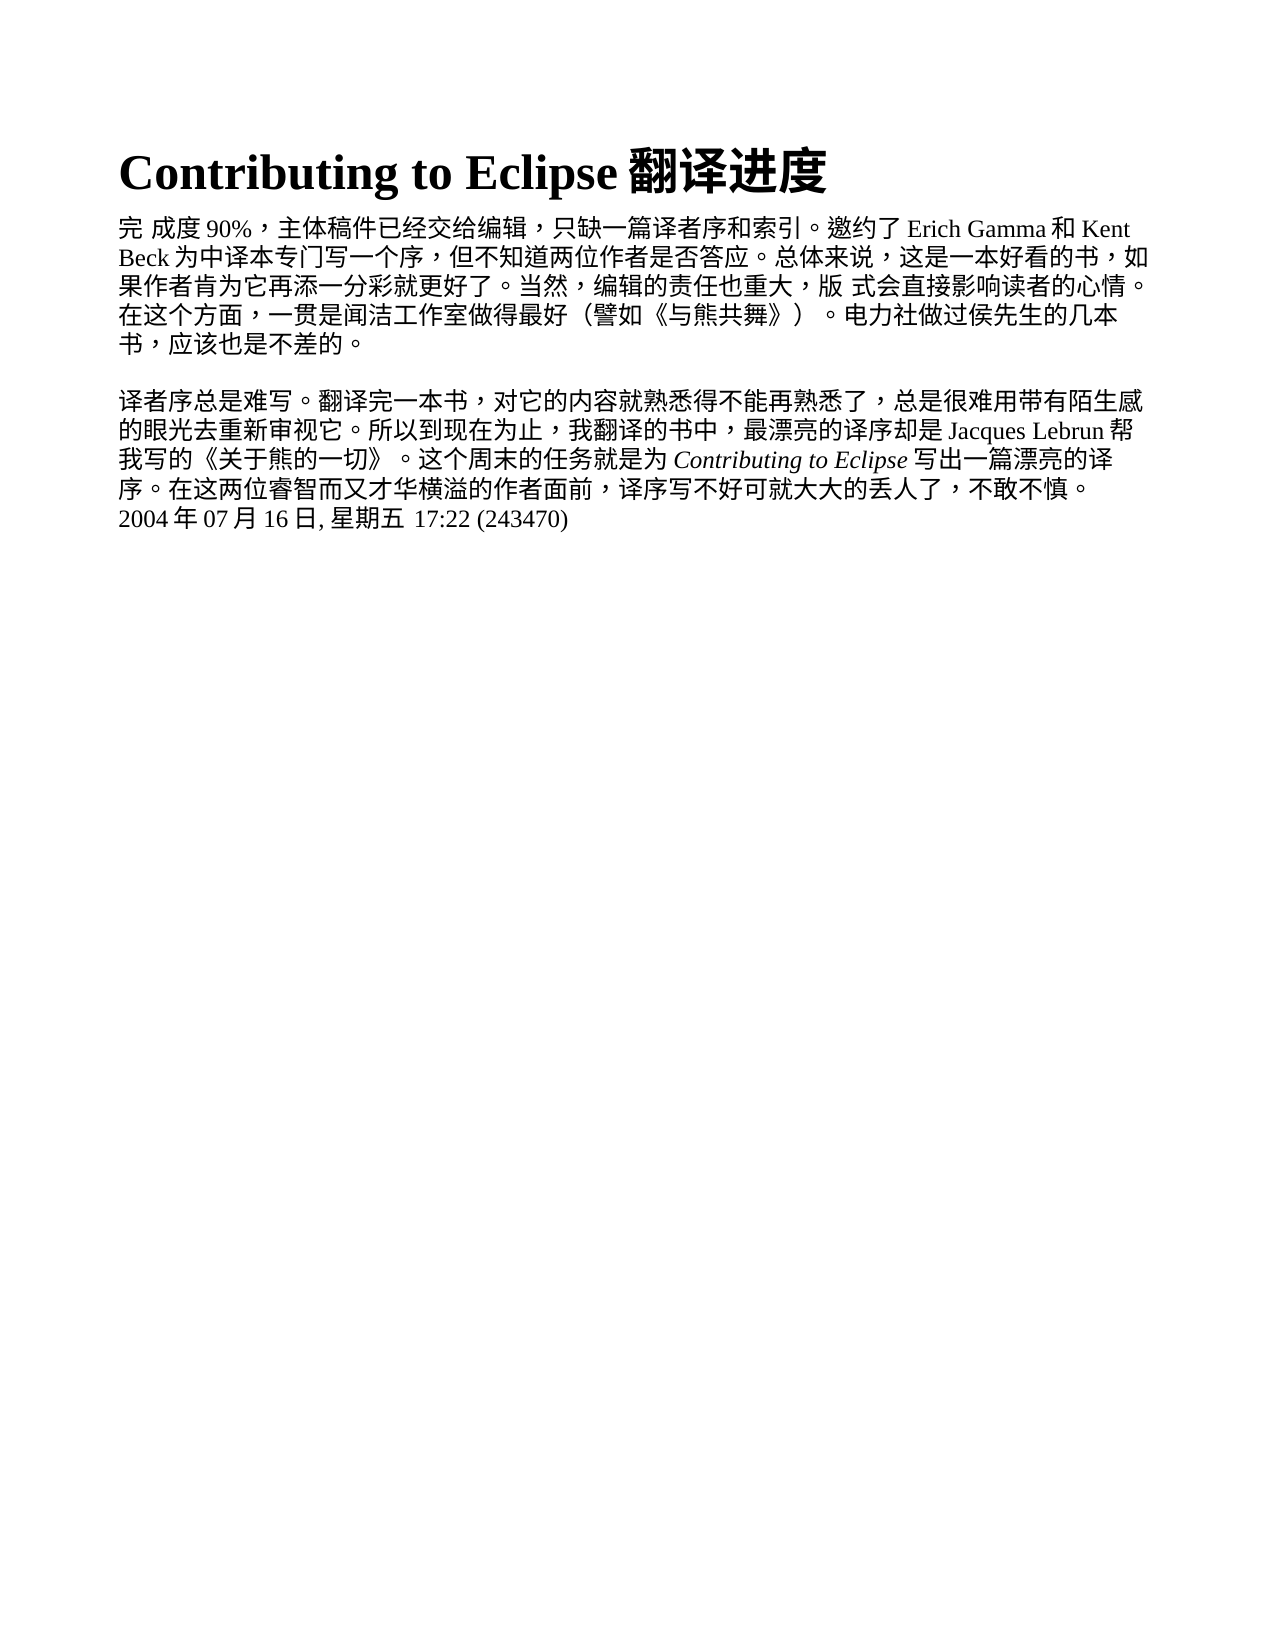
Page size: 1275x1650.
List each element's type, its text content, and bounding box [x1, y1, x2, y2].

text 译者序总是难写。翻译完一本书，对它的内容就熟悉得不能再熟悉了，总是很难用带有陌生感的眼光去重新审视它。所以到现在为止，我翻译的书中，最漂亮的译序却是Jacques Lebrun帮我写的《关于熊的一切》。这个周末的任务就是为Contributing to Eclipse写出一篇漂亮的译序。在这两位睿智而又才华横溢的作者面前，译序写不好可就大大的丢人了，不敢不慎。 [118, 387, 1157, 504]
subtitle Contributing to Eclipse翻译进度 [118, 143, 1157, 201]
text 2004年07月16日, 星期五 17:22 (243470) [118, 504, 1157, 533]
text 完 成度90%，主体稿件已经交给编辑，只缺一篇译者序和索引。邀约了Erich Gamma和Kent Beck为中译本专门写一个序，但不知道两位作者是否答应。总体来说，这是一本好看的书，如果作者肯为它再添一分彩就更好了。当然，编辑的责任也重大，版 式会直接影响读者的心情。在这个方面，一贯是闻洁工作室做得最好（譬如《与熊共舞》）。电力社做过侯先生的几本书，应该也是不差的。 [118, 214, 1157, 360]
